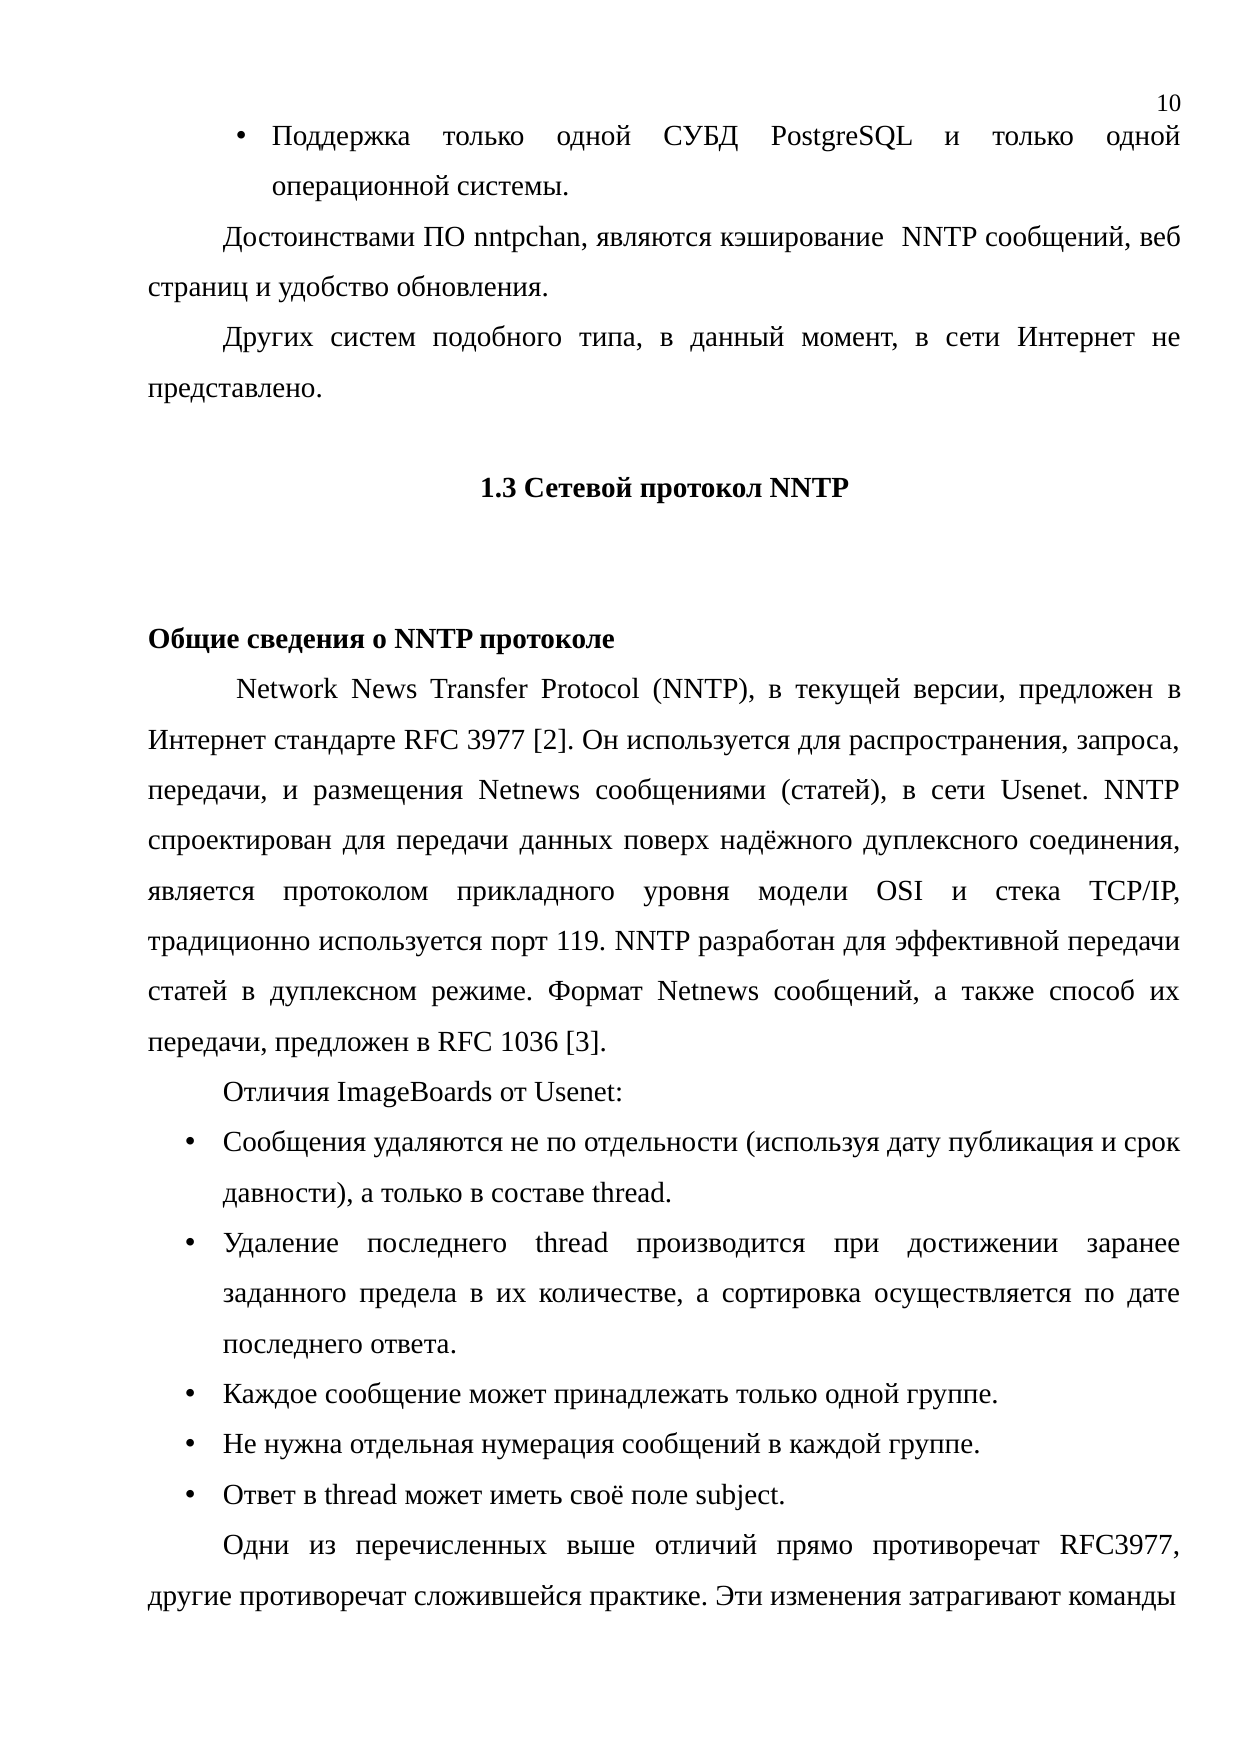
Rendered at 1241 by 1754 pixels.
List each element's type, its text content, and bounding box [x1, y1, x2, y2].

text Общие сведения о NNTP протоколе [148, 621, 1181, 655]
list Сообщения удаляются не по отдельности (используя дату публикация и срок давности), а только в составе thread. [185, 1124, 1181, 1208]
list Ответ в thread может иметь своё поле subject. [185, 1477, 1181, 1511]
text 1.3 Сетевой протокол NNTP [148, 470, 1181, 504]
text Network News Transfer Protocol (NNTP), в текущей версии, предложен в Интернет стандарте RFC 3977 [2]. Он используется для распространения, запроса, передачи, и размещения Netnews сообщениями (статей), в сети Usenet. NNTP спроектирован для передачи данных поверх надёжного дуплексного соединения, является протоколом прикладного уровня модели OSI и стека TCP/IP, традиционно используется порт 119. NNTP разработан для эффективной передачи статей в дуплексном режиме. Формат Netnews сообщений, а также способ их передачи, предложен в RFC 1036 [3]. [148, 672, 1181, 1057]
text Отличия ImageBoards от Usenet: [148, 1074, 1181, 1108]
text Достоинствами ПО nntpchan, являются кэширование NNTP сообщений, веб страниц и удобство обновления. [148, 219, 1181, 303]
text Других систем подобного типа, в данный момент, в сети Интернет не представлено. [148, 319, 1181, 403]
list Поддержка только одной СУБД PostgreSQL и только одной операционной системы. [236, 118, 1181, 202]
list Не нужна отдельная нумерация сообщений в каждой группе. [185, 1427, 1181, 1460]
text Одни из перечисленных выше отличий прямо противоречат RFC3977, другие противоречат сложившейся практике. Эти изменения затрагивают команды [148, 1527, 1181, 1611]
list Каждое сообщение может принадлежать только одной группе. [185, 1376, 1181, 1410]
list Удаление последнего thread производится при достижении заранее заданного предела в их количестве, а сортировка осуществляется по дате последнего ответа. [185, 1225, 1181, 1359]
